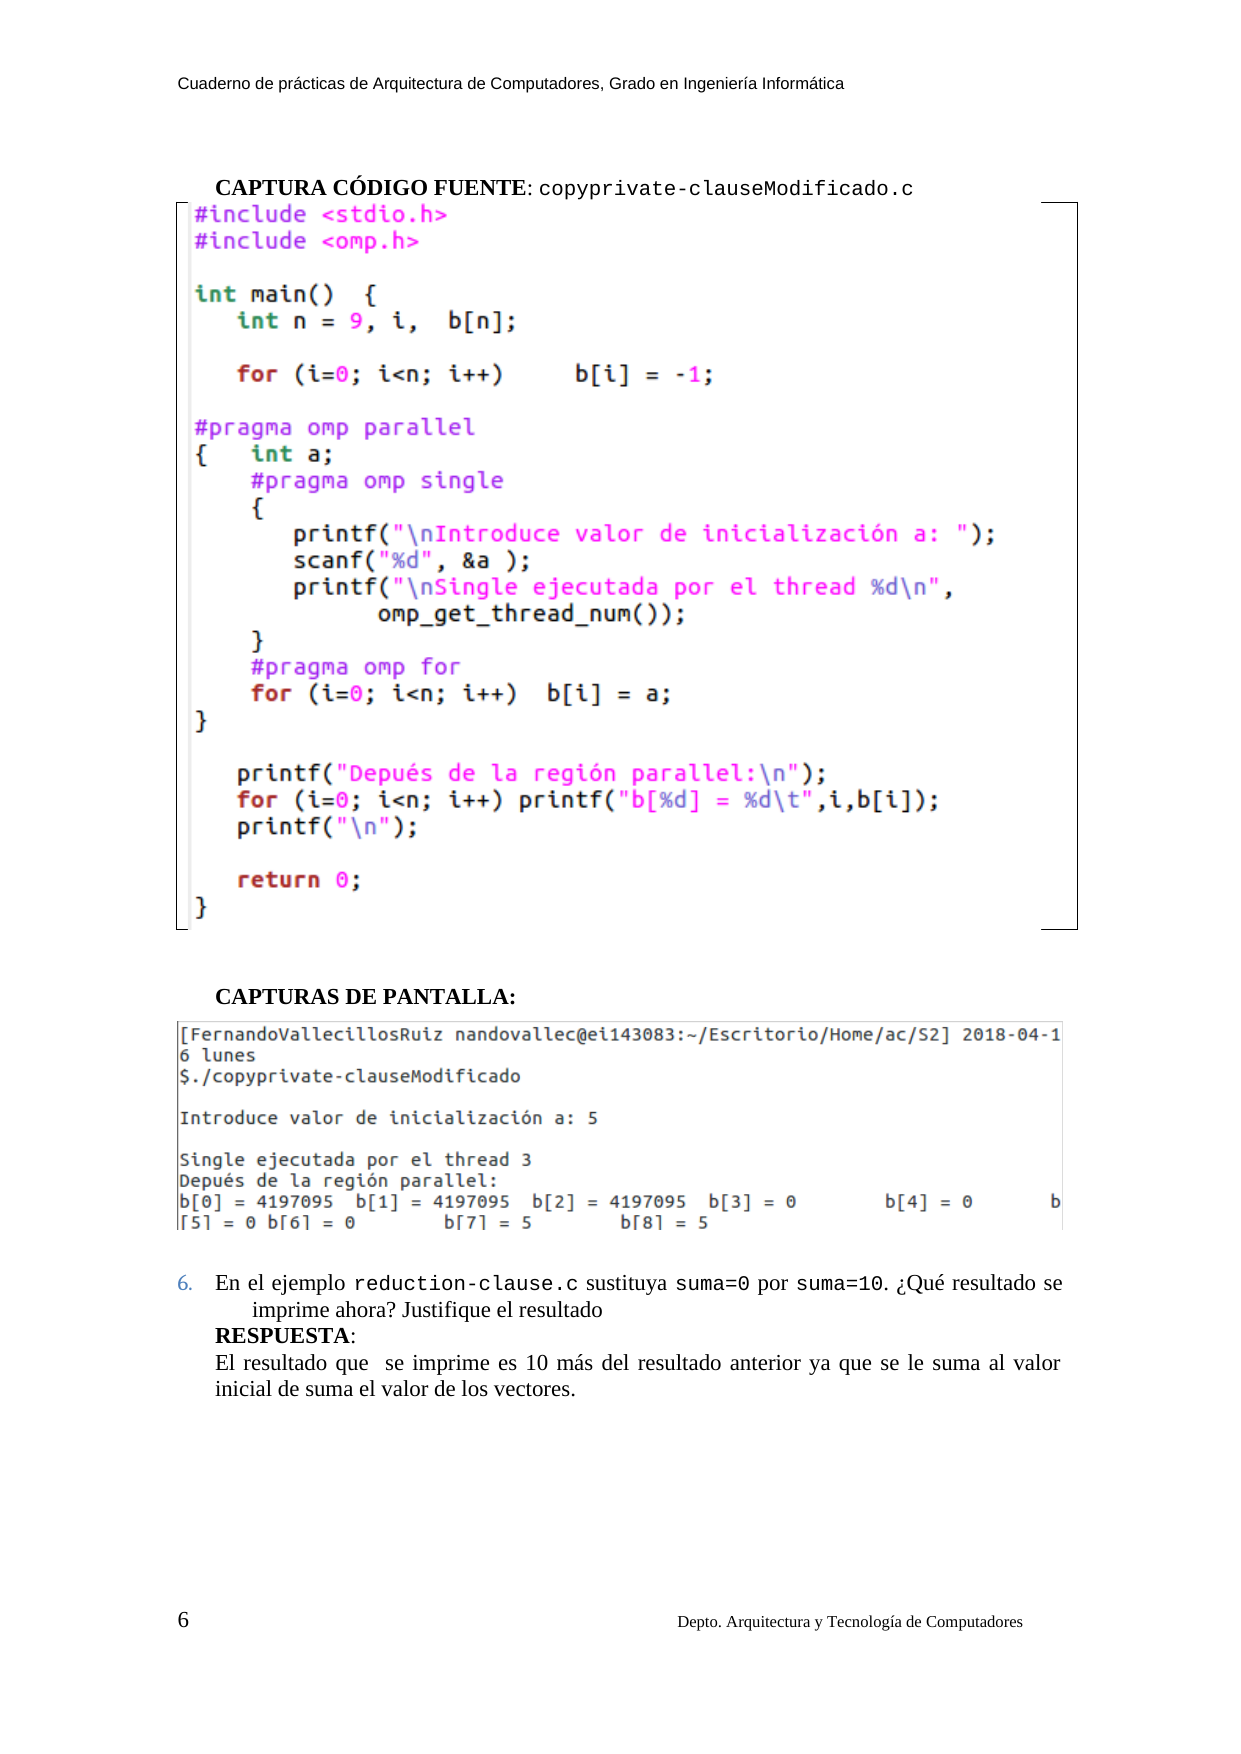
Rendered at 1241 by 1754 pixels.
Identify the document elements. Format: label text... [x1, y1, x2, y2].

text El resultado que se imprime es 10 más del resultado anterior ya que se le suma al valor inicial de suma el valor de los vectores. [215, 1349, 1063, 1402]
text CAPTURAS DE PANTALLA: [215, 983, 1063, 1009]
text RESPUESTA: [215, 1323, 1063, 1349]
table_header [1042, 203, 1077, 929]
text CAPTURA CÓDIGO FUENTE: copyprivate-clauseModificado.c [215, 174, 1063, 202]
picture [187, 202, 1042, 930]
list En el ejemplo reduction-clause.c sustituya suma=0 por suma=10. ¿Qué resultado se imprime ahora? Justifique el resultado [177, 1269, 1063, 1323]
table_header [177, 203, 187, 929]
picture [177, 1021, 1063, 1230]
